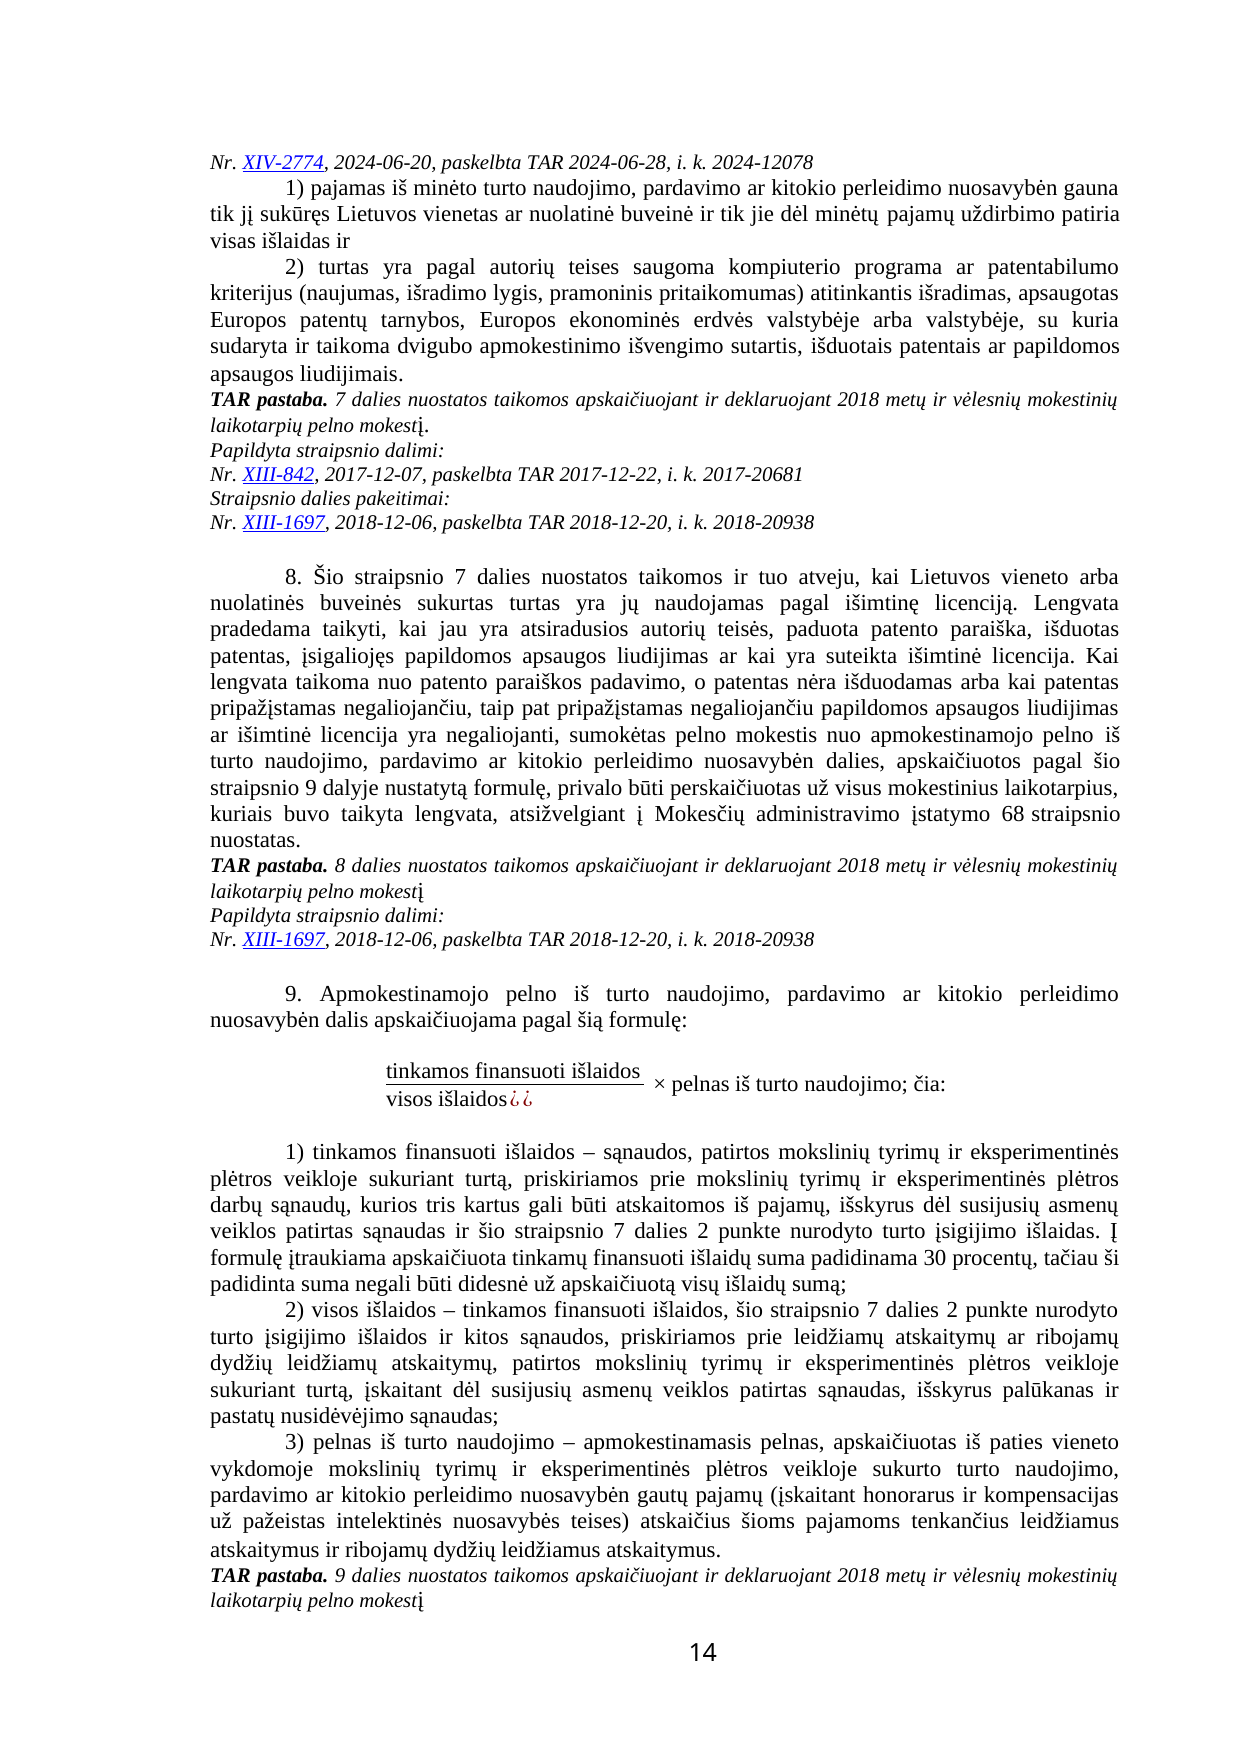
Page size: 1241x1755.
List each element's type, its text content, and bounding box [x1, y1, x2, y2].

text 9. Apmokestinamojo pelno iš turto naudojimo, pardavimo ar kitokio perleidimo nuosavybėn dalis apskaičiuojama pagal šią formulę: [210, 980, 1120, 1033]
text Papildyta straipsnio dalimi: [210, 438, 1120, 462]
text 1) pajamas iš minėto turto naudojimo, pardavimo ar kitokio perleidimo nuosavybėn gauna tik jį sukūręs Lietuvos vienetas ar nuolatinė buveinė ir tik jie dėl minėtų pajamų uždirbimo patiria visas išlaidas ir [210, 174, 1120, 253]
text TAR pastaba. 9 dalies nuostatos taikomos apskaičiuojant ir deklaruojant 2018 metų ir vėlesnių mokestinių laikotarpių pelno mokestį [210, 1562, 1120, 1613]
text 2) turtas yra pagal autorių teises saugoma kompiuterio programa ar patentabilumo kriterijus (naujumas, išradimo lygis, pramoninis pritaikomumas) atitinkantis išradimas, apsaugotas Europos patentų tarnybos, Europos ekonominės erdvės valstybėje arba valstybėje, su kuria sudaryta ir taikoma dvigubo apmokestinimo išvengimo sutartis, išduotais patentais ar papildomos apsaugos liudijimais. [210, 253, 1120, 387]
text Nr. XIV-2774, 2024-06-20, paskelbta TAR 2024-06-28, i. k. 2024-12078 [210, 150, 1120, 174]
text TAR pastaba. 8 dalies nuostatos taikomos apskaičiuojant ir deklaruojant 2018 metų ir vėlesnių mokestinių laikotarpių pelno mokestį [210, 853, 1120, 903]
text Papildyta straipsnio dalimi: [210, 903, 1120, 927]
text 3) pelnas iš turto naudojimo – apmokestinamasis pelnas, apskaičiuotas iš paties vieneto vykdomoje mokslinių tyrimų ir eksperimentinės plėtros veikloje sukurto turto naudojimo, pardavimo ar kitokio perleidimo nuosavybėn gautų pajamų (įskaitant honorarus ir kompensacijas už pažeistas intelektinės nuosavybės teises) atskaičius šioms pajamoms tenkančius leidžiamus atskaitymus ir ribojamų dydžių leidžiamus atskaitymus. [210, 1428, 1120, 1562]
text 2) visos išlaidos – tinkamos finansuoti išlaidos, šio straipsnio 7 dalies 2 punkte nurodyto turto įsigijimo išlaidos ir kitos sąnaudos, priskiriamos prie leidžiamų atskaitymų ar ribojamų dydžių leidžiamų atskaitymų, patirtos mokslinių tyrimų ir eksperimentinės plėtros veikloje sukuriant turtą, įskaitant dėl susijusių asmenų veiklos patirtas sąnaudas, išskyrus palūkanas ir pastatų nusidėvėjimo sąnaudas; [210, 1297, 1120, 1428]
text TAR pastaba. 7 dalies nuostatos taikomos apskaičiuojant ir deklaruojant 2018 metų ir vėlesnių mokestinių laikotarpių pelno mokestį. [210, 387, 1120, 438]
text Nr. XIII-842, 2017-12-07, paskelbta TAR 2017-12-22, i. k. 2017-20681 [210, 462, 1120, 486]
text Nr. XIII-1697, 2018-12-06, paskelbta TAR 2018-12-20, i. k. 2018-20938 [210, 927, 1120, 951]
text 1) tinkamos finansuoti išlaidos – sąnaudos, patirtos mokslinių tyrimų ir eksperimentinės plėtros veikloje sukuriant turtą, priskiriamos prie mokslinių tyrimų ir eksperimentinės plėtros darbų sąnaudų, kurios tris kartus gali būti atskaitomos iš pajamų, išskyrus dėl susijusių asmenų veiklos patirtas sąnaudas ir šio straipsnio 7 dalies 2 punkte nurodyto turto įsigijimo išlaidas. Į formulę įtraukiama apskaičiuota tinkamų finansuoti išlaidų suma padidinama 30 procentų, tačiau ši padidinta suma negali būti didesnė už apskaičiuotą visų išlaidų sumą; [210, 1138, 1120, 1297]
text 8. Šio straipsnio 7 dalies nuostatos taikomos ir tuo atveju, kai Lietuvos vieneto arba nuolatinės buveinės sukurtas turtas yra jų naudojamas pagal išimtinę licenciją. Lengvata pradedama taikyti, kai jau yra atsiradusios autorių teisės, paduota patento paraiška, išduotas patentas, įsigaliojęs papildomos apsaugos liudijimas ar kai yra suteikta išimtinė licencija. Kai lengvata taikoma nuo patento paraiškos padavimo, o patentas nėra išduodamas arba kai patentas pripažįstamas negaliojančiu, taip pat pripažįstamas negaliojančiu papildomos apsaugos liudijimas ar išimtinė licencija yra negaliojanti, sumokėtas pelno mokestis nuo apmokestinamojo pelno iš turto naudojimo, pardavimo ar kitokio perleidimo nuosavybėn dalies, apskaičiuotos pagal šio straipsnio 9 dalyje nustatytą formulę, privalo būti perskaičiuotas už visus mokestinius laikotarpius, kuriais buvo taikyta lengvata, atsižvelgiant į Mokesčių administravimo įstatymo 68 straipsnio nuostatas. [210, 563, 1120, 853]
text Straipsnio dalies pakeitimai: [210, 486, 1120, 510]
text Nr. XIII-1697, 2018-12-06, paskelbta TAR 2018-12-20, i. k. 2018-20938 [210, 510, 1120, 534]
